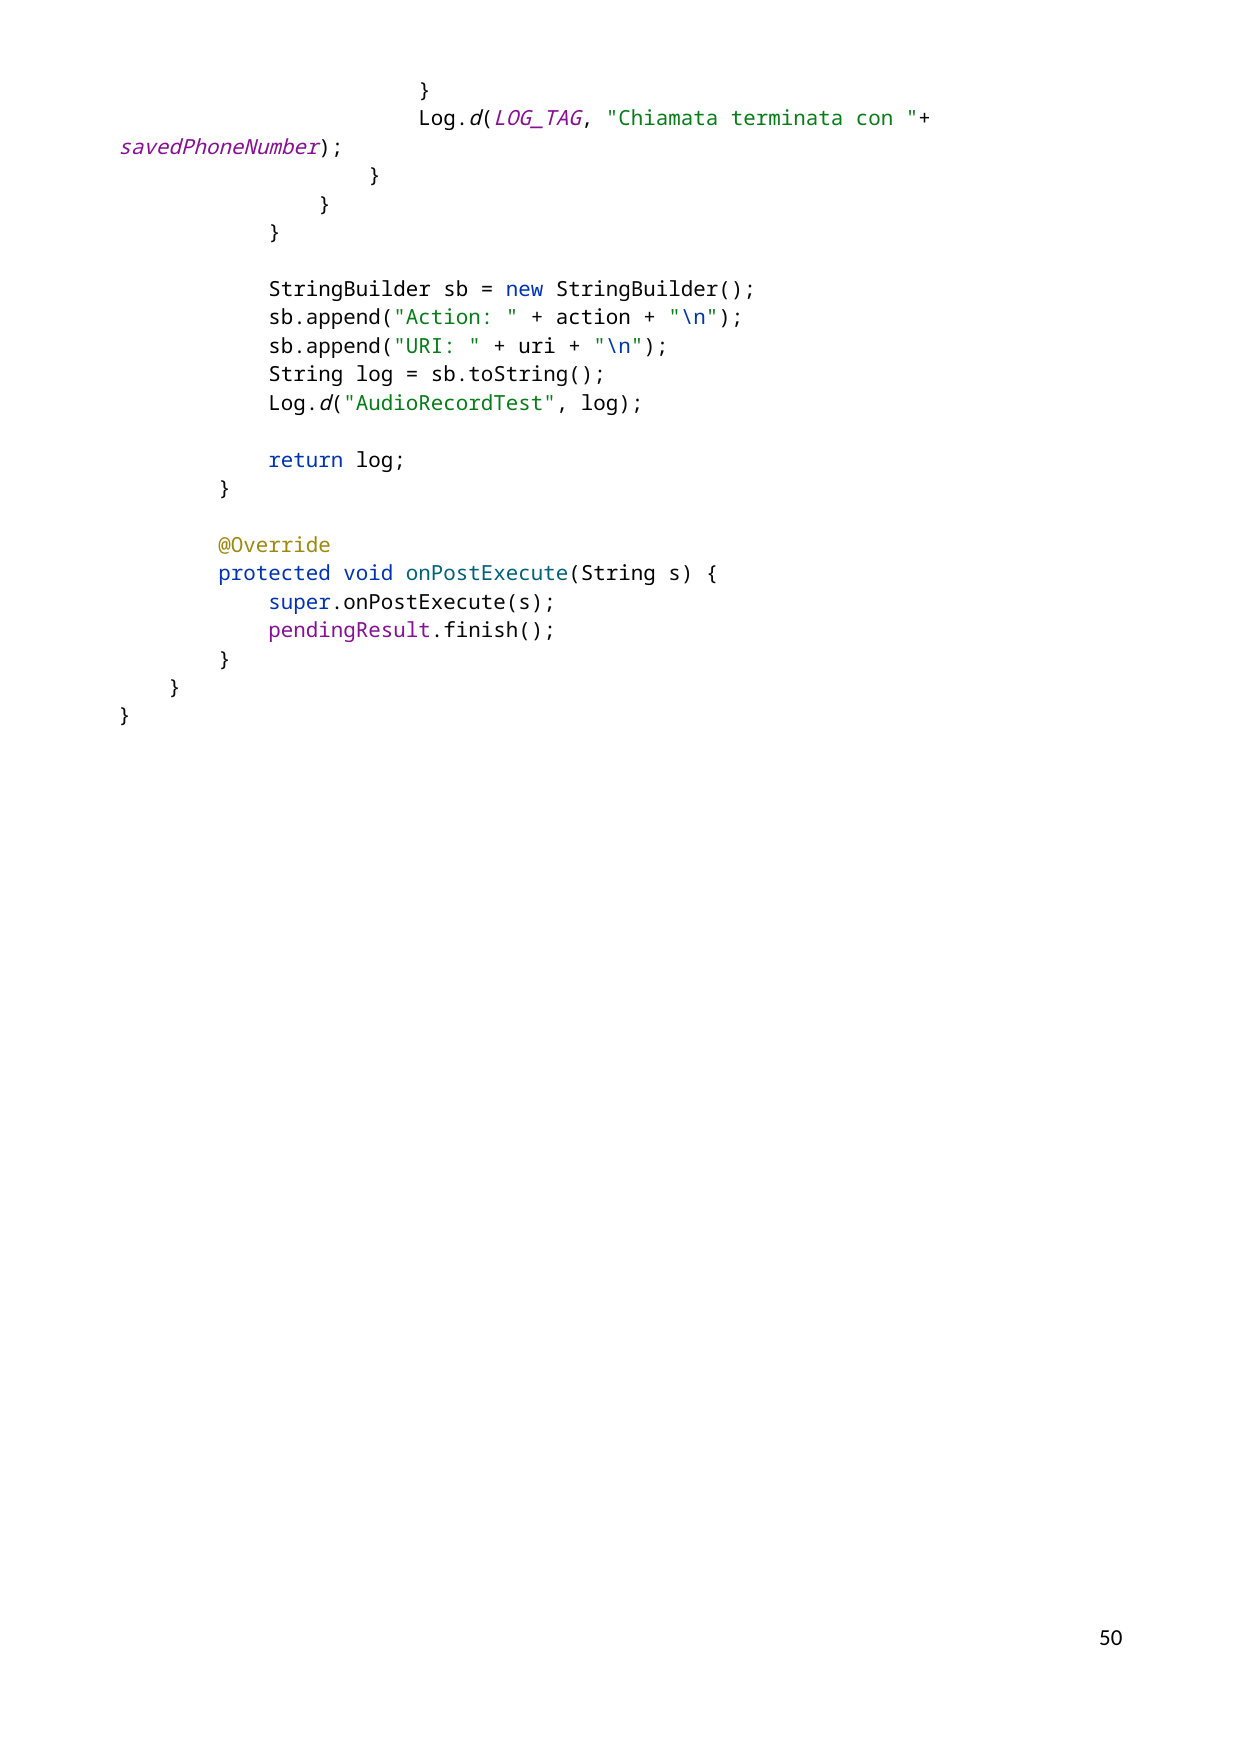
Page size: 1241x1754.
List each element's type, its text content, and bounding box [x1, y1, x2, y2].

text } Log.d(LOG_TAG, "Chiamata terminata con "+ savedPhoneNumber); } } } StringBuilder sb = new StringBuilder(); sb.append("Action: " + action + "\n"); sb.append("URI: " + uri + "\n"); String log = sb.toString(); Log.d("AudioRecordTest", log); return log; } @Override protected void onPostExecute(String s) { super.onPostExecute(s); pendingResult.finish(); } } } [118, 75, 1122, 729]
